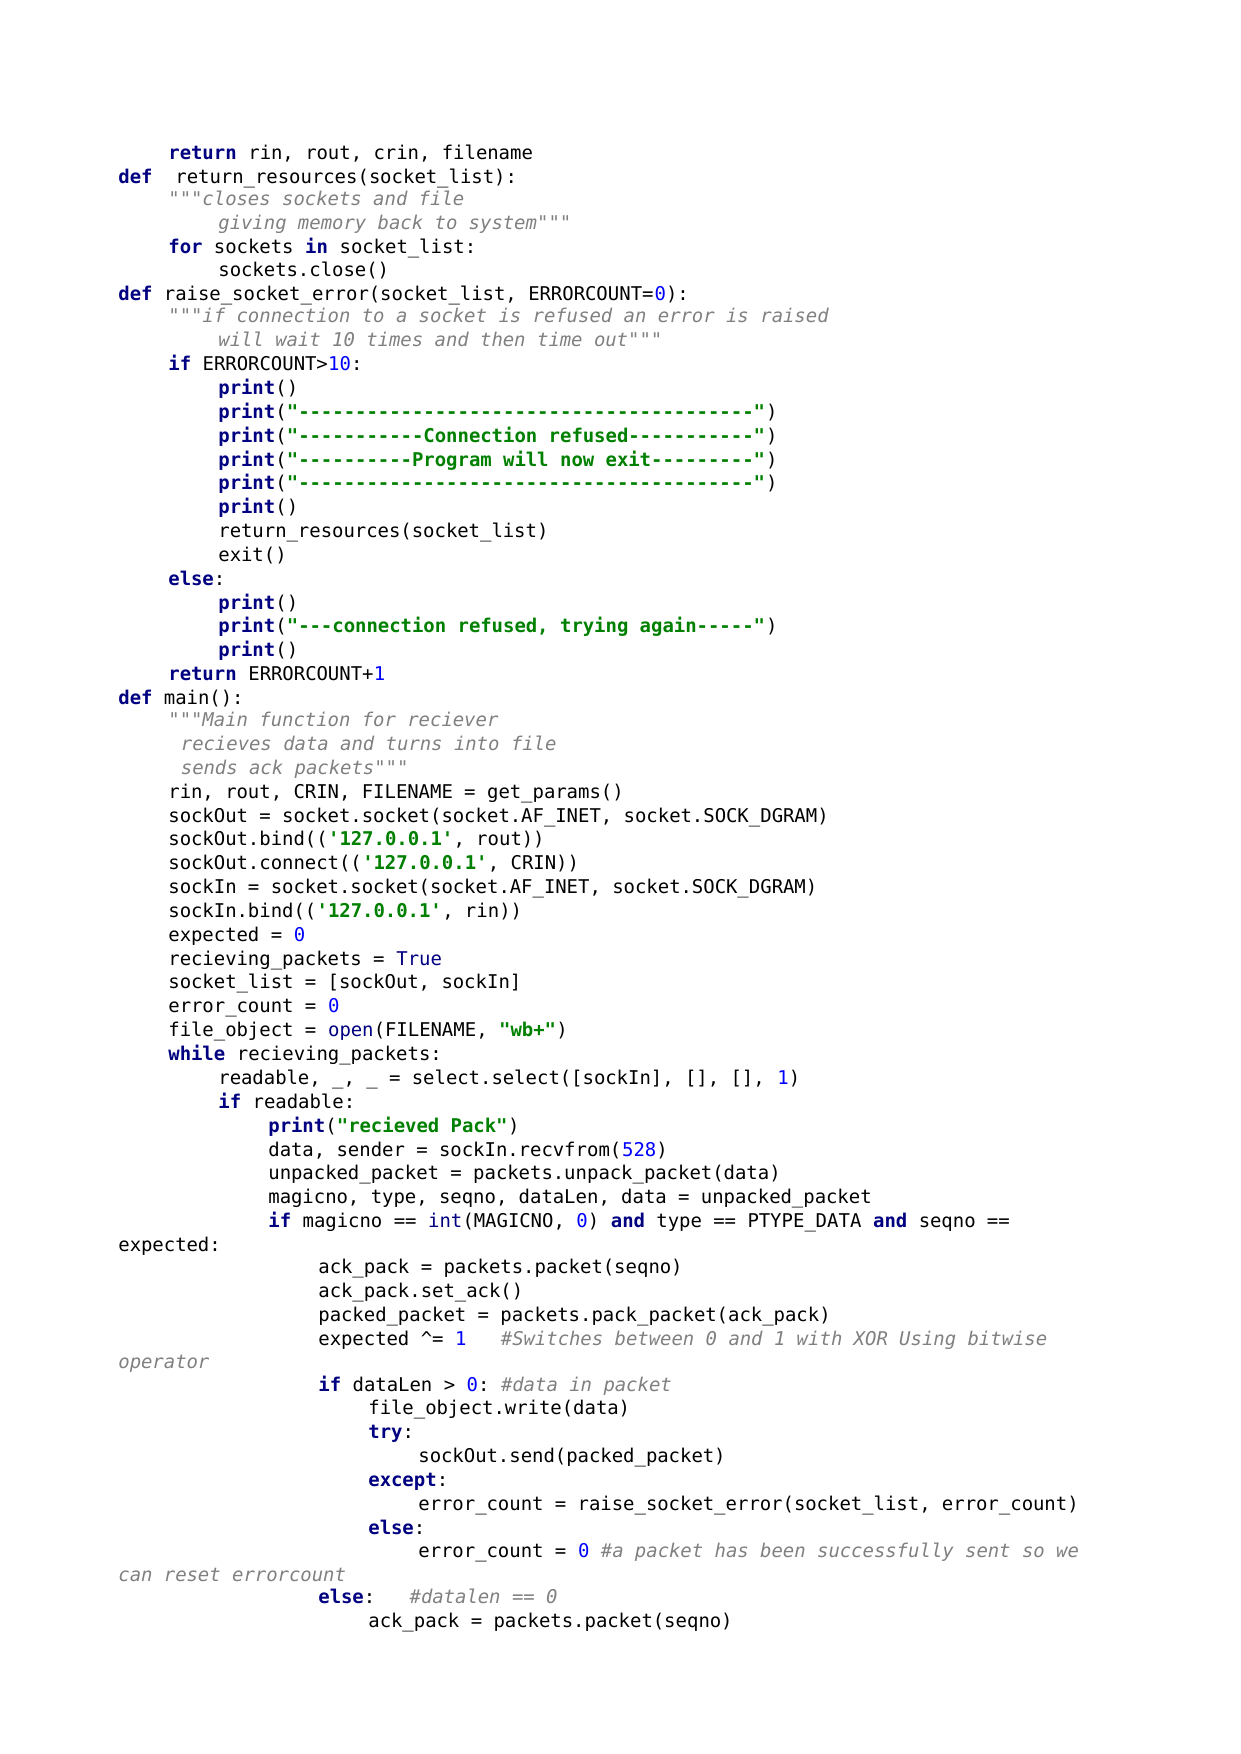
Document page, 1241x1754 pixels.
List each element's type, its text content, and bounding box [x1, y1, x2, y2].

text while recieving_packets: [118, 1043, 1122, 1067]
text print() [118, 377, 1122, 401]
text if ERRORCOUNT>10: [118, 353, 1122, 377]
text if magicno == int(MAGICNO, 0) and type == PTYPE_DATA and seqno == expected: [118, 1210, 1122, 1256]
text giving memory back to system""" [118, 212, 1122, 235]
text sockOut.connect(('127.0.0.1', CRIN)) [118, 852, 1122, 876]
text sockets.close() [118, 259, 1122, 283]
text else: [118, 568, 1122, 591]
text sockIn.bind(('127.0.0.1', rin)) [118, 900, 1122, 924]
text sockOut = socket.socket(socket.AF_INET, socket.SOCK_DGRAM) [118, 804, 1122, 828]
text def main(): [118, 687, 1122, 709]
text expected = 0 [118, 924, 1122, 947]
text unpacked_packet = packets.unpack_packet(data) [118, 1162, 1122, 1186]
text recieving_packets = True [118, 947, 1122, 971]
text """closes sockets and file [118, 188, 1122, 212]
text return_resources(socket_list) [118, 520, 1122, 544]
text file_object = open(FILENAME, "wb+") [118, 1019, 1122, 1043]
text packed_packet = packets.pack_packet(ack_pack) [118, 1303, 1122, 1327]
text print("---connection refused, trying again-----") [118, 615, 1122, 639]
text """if connection to a socket is refused an error is raised [118, 305, 1122, 329]
text error_count = 0 #a packet has been successfully sent so we can reset errorcount [118, 1540, 1122, 1586]
text print("recieved Pack") [118, 1114, 1122, 1138]
text return rin, rout, crin, filename [118, 142, 1122, 166]
text ack_pack = packets.packet(seqno) [118, 1610, 1122, 1634]
text print() [118, 639, 1122, 663]
text print("-----------Connection refused-----------") [118, 424, 1122, 448]
text error_count = 0 [118, 995, 1122, 1019]
text if dataLen > 0: #data in packet [118, 1373, 1122, 1397]
text ack_pack = packets.packet(seqno) [118, 1256, 1122, 1280]
text expected ^= 1 #Switches between 0 and 1 with XOR Using bitwise operator [118, 1327, 1122, 1373]
text else: [118, 1516, 1122, 1540]
text ack_pack.set_ack() [118, 1280, 1122, 1303]
text magicno, type, seqno, dataLen, data = unpacked_packet [118, 1186, 1122, 1210]
text error_count = raise_socket_error(socket_list, error_count) [118, 1493, 1122, 1516]
text will wait 10 times and then time out""" [118, 329, 1122, 353]
text socket_list = [sockOut, sockIn] [118, 971, 1122, 995]
text try: [118, 1421, 1122, 1445]
text print("----------------------------------------") [118, 472, 1122, 496]
text sockOut.send(packed_packet) [118, 1445, 1122, 1469]
text readable, _, _ = select.select([sockIn], [], [], 1) [118, 1067, 1122, 1091]
text else: #datalen == 0 [118, 1586, 1122, 1610]
text def return_resources(socket_list): [118, 166, 1122, 188]
text if readable: [118, 1091, 1122, 1114]
text sockIn = socket.socket(socket.AF_INET, socket.SOCK_DGRAM) [118, 876, 1122, 900]
text except: [118, 1469, 1122, 1493]
text recieves data and turns into file [118, 733, 1122, 757]
text for sockets in socket_list: [118, 235, 1122, 259]
text exit() [118, 544, 1122, 568]
text file_object.write(data) [118, 1397, 1122, 1421]
text sends ack packets""" [118, 757, 1122, 781]
text def raise_socket_error(socket_list, ERRORCOUNT=0): [118, 283, 1122, 305]
text print() [118, 591, 1122, 615]
text print("----------------------------------------") [118, 401, 1122, 424]
text return ERRORCOUNT+1 [118, 663, 1122, 687]
text """Main function for reciever [118, 709, 1122, 733]
text print("----------Program will now exit---------") [118, 448, 1122, 472]
text sockOut.bind(('127.0.0.1', rout)) [118, 828, 1122, 852]
text rin, rout, CRIN, FILENAME = get_params() [118, 781, 1122, 804]
text data, sender = sockIn.recvfrom(528) [118, 1138, 1122, 1162]
text print() [118, 496, 1122, 520]
